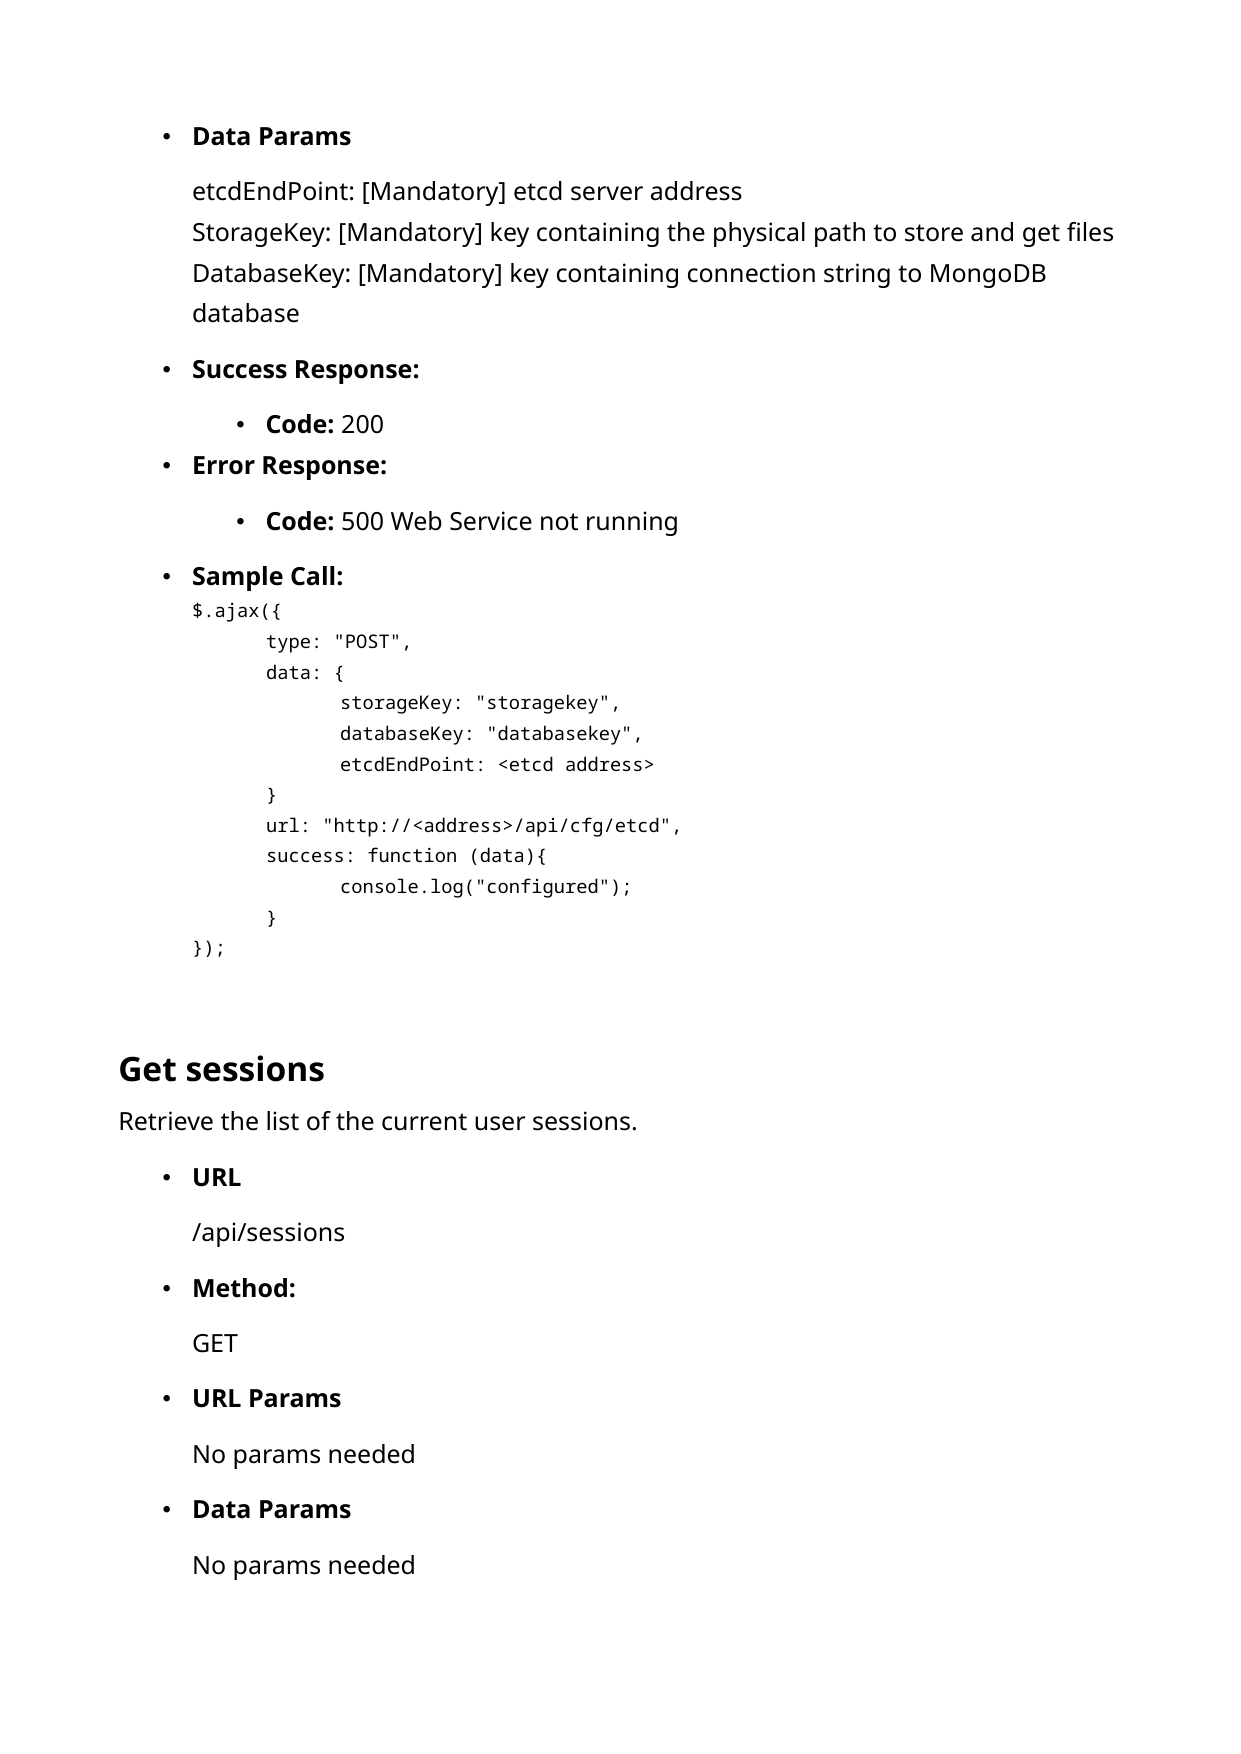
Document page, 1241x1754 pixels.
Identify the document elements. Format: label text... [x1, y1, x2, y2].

list URL [162, 1159, 1122, 1193]
subtitle Get sessions [118, 1046, 1122, 1092]
list No params needed [162, 1547, 1122, 1581]
list Error Response: [162, 448, 1122, 482]
list Sample Call: $.ajax({ type: "POST", data: { storageKey: "storagekey", databaseKey: "databasekey", etcdEndPoint: <etcd address> } url: "http://<address>/api/cfg/etcd", success: function (data){ console.log("configured"); } }); [162, 558, 1122, 960]
list Data Params [162, 1492, 1122, 1526]
list /api/sessions [162, 1215, 1122, 1249]
list No params needed [162, 1437, 1122, 1471]
list Success Response: [162, 351, 1122, 386]
list Code: 200 [236, 407, 1122, 441]
list GET [162, 1326, 1122, 1360]
list Method: [162, 1270, 1122, 1304]
list URL Params [162, 1381, 1122, 1415]
list Data Params [162, 118, 1122, 152]
list Code: 500 Web Service not running [236, 503, 1122, 537]
list etcdEndPoint: [Mandatory] etcd server address StorageKey: [Mandatory] key containing the physical path to store and get files DatabaseKey: [Mandatory] key containing connection string to MongoDB database [162, 173, 1122, 330]
text Retrieve the list of the current user sessions. [118, 1104, 1122, 1138]
